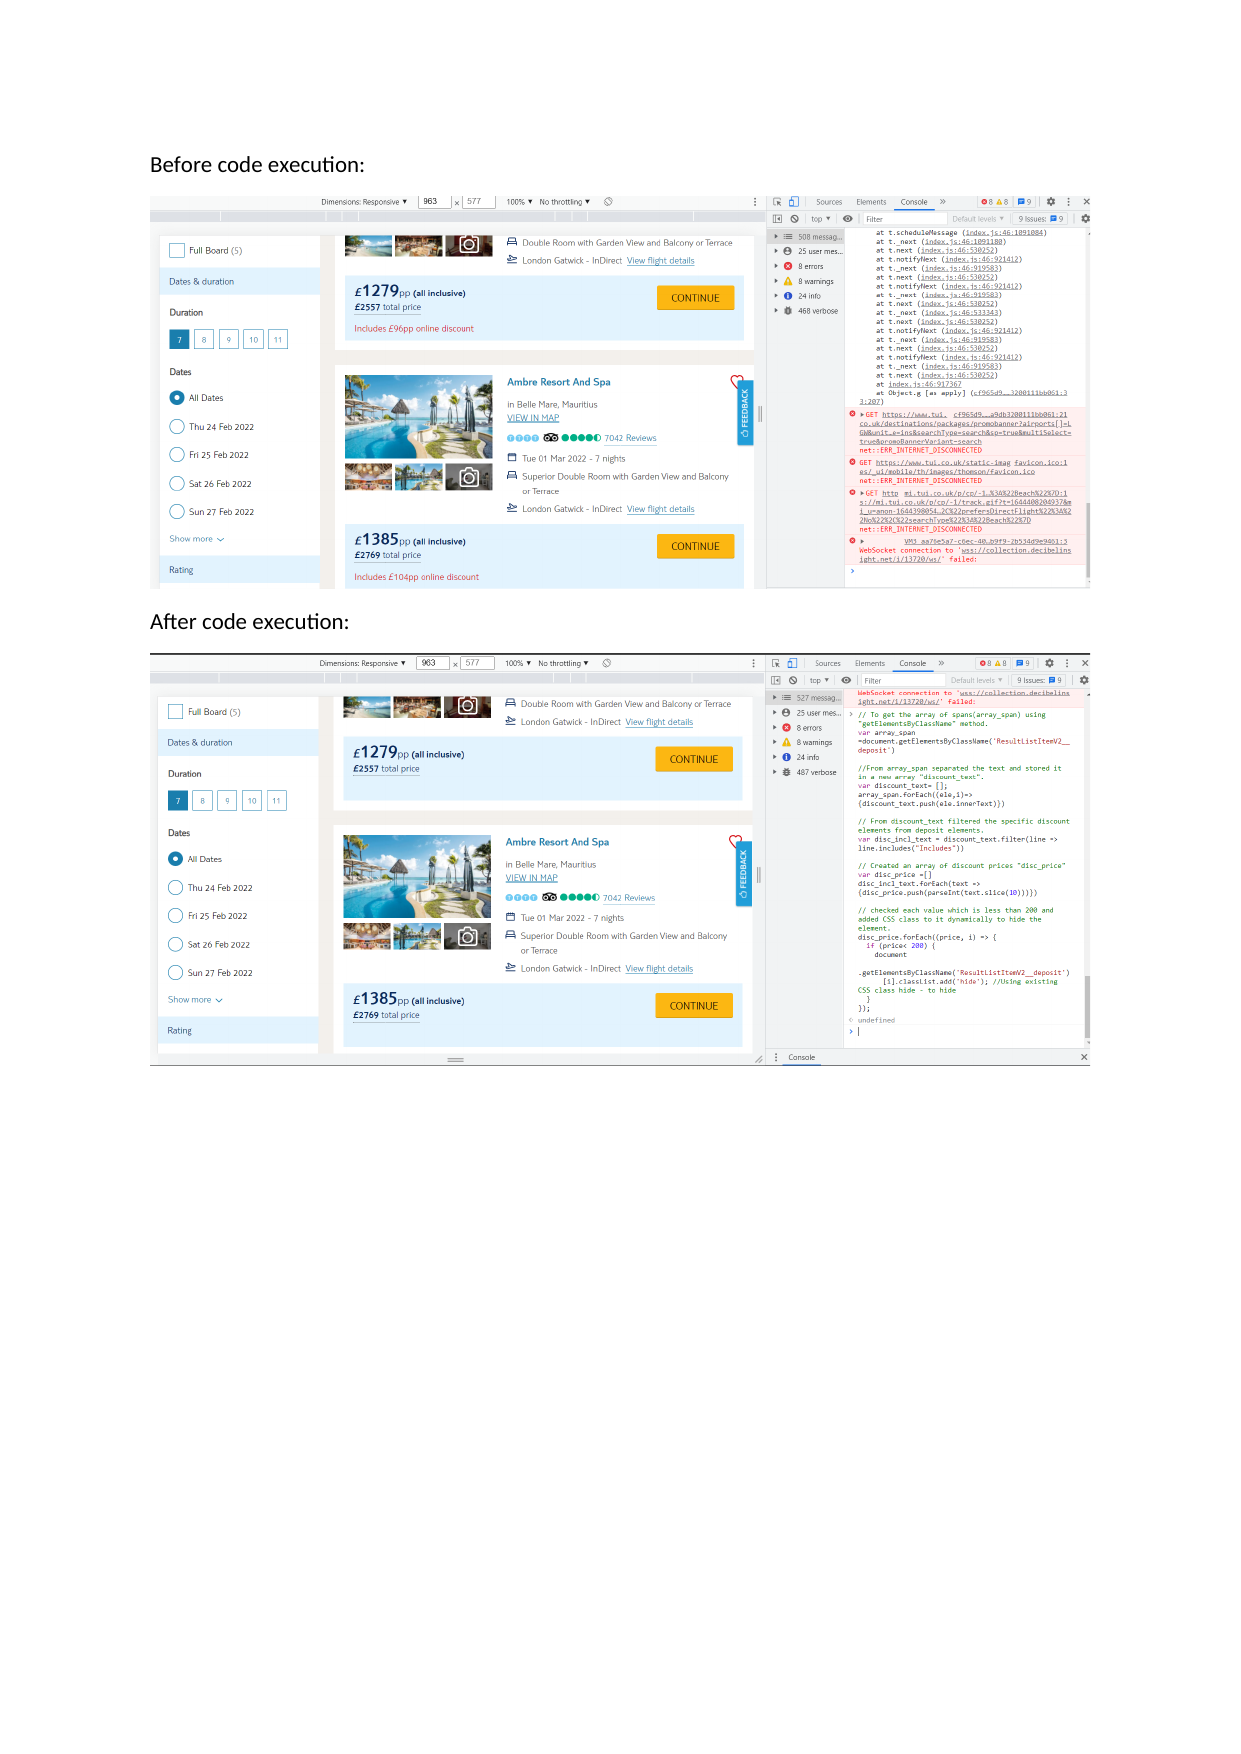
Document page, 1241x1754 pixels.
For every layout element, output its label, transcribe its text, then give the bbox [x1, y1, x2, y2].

text Before code execution: [150, 150, 1090, 178]
text After code execution: [150, 607, 1090, 635]
